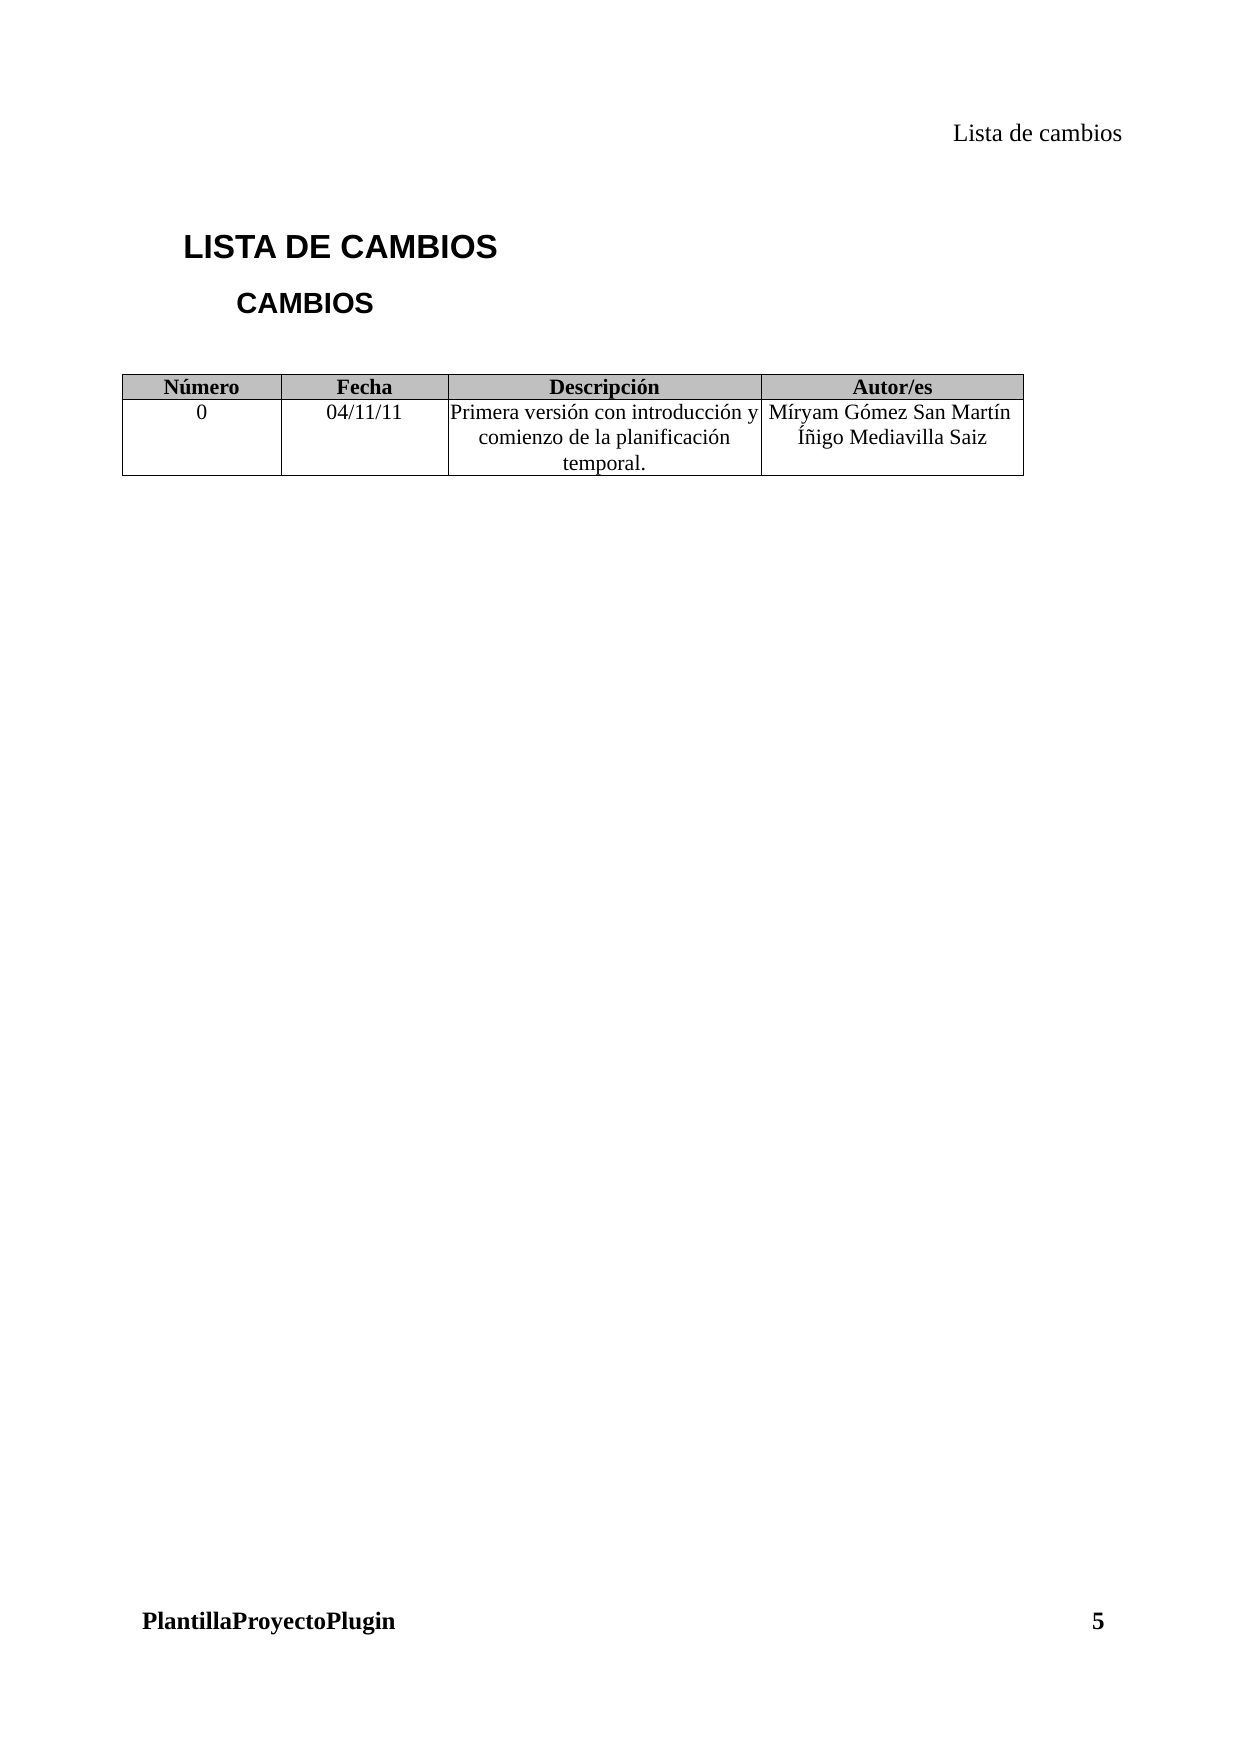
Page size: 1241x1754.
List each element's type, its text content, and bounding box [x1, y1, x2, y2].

table_cell Primera versión con introducción y comienzo de la planificación temporal. [449, 400, 761, 475]
table_cell 0 [123, 400, 281, 475]
table_cell Míryam Gómez San Martín Íñigo Mediavilla Saiz [762, 400, 1023, 475]
table_cell 11/04/11 [282, 400, 448, 475]
table_header Número [123, 375, 281, 399]
subtitle Lista de cambios [156, 227, 1122, 266]
table_header Autor/es [762, 375, 1023, 399]
subtitle Cambios [177, 286, 1122, 320]
table_header Fecha [282, 375, 448, 399]
table_header Descripción [449, 375, 761, 399]
